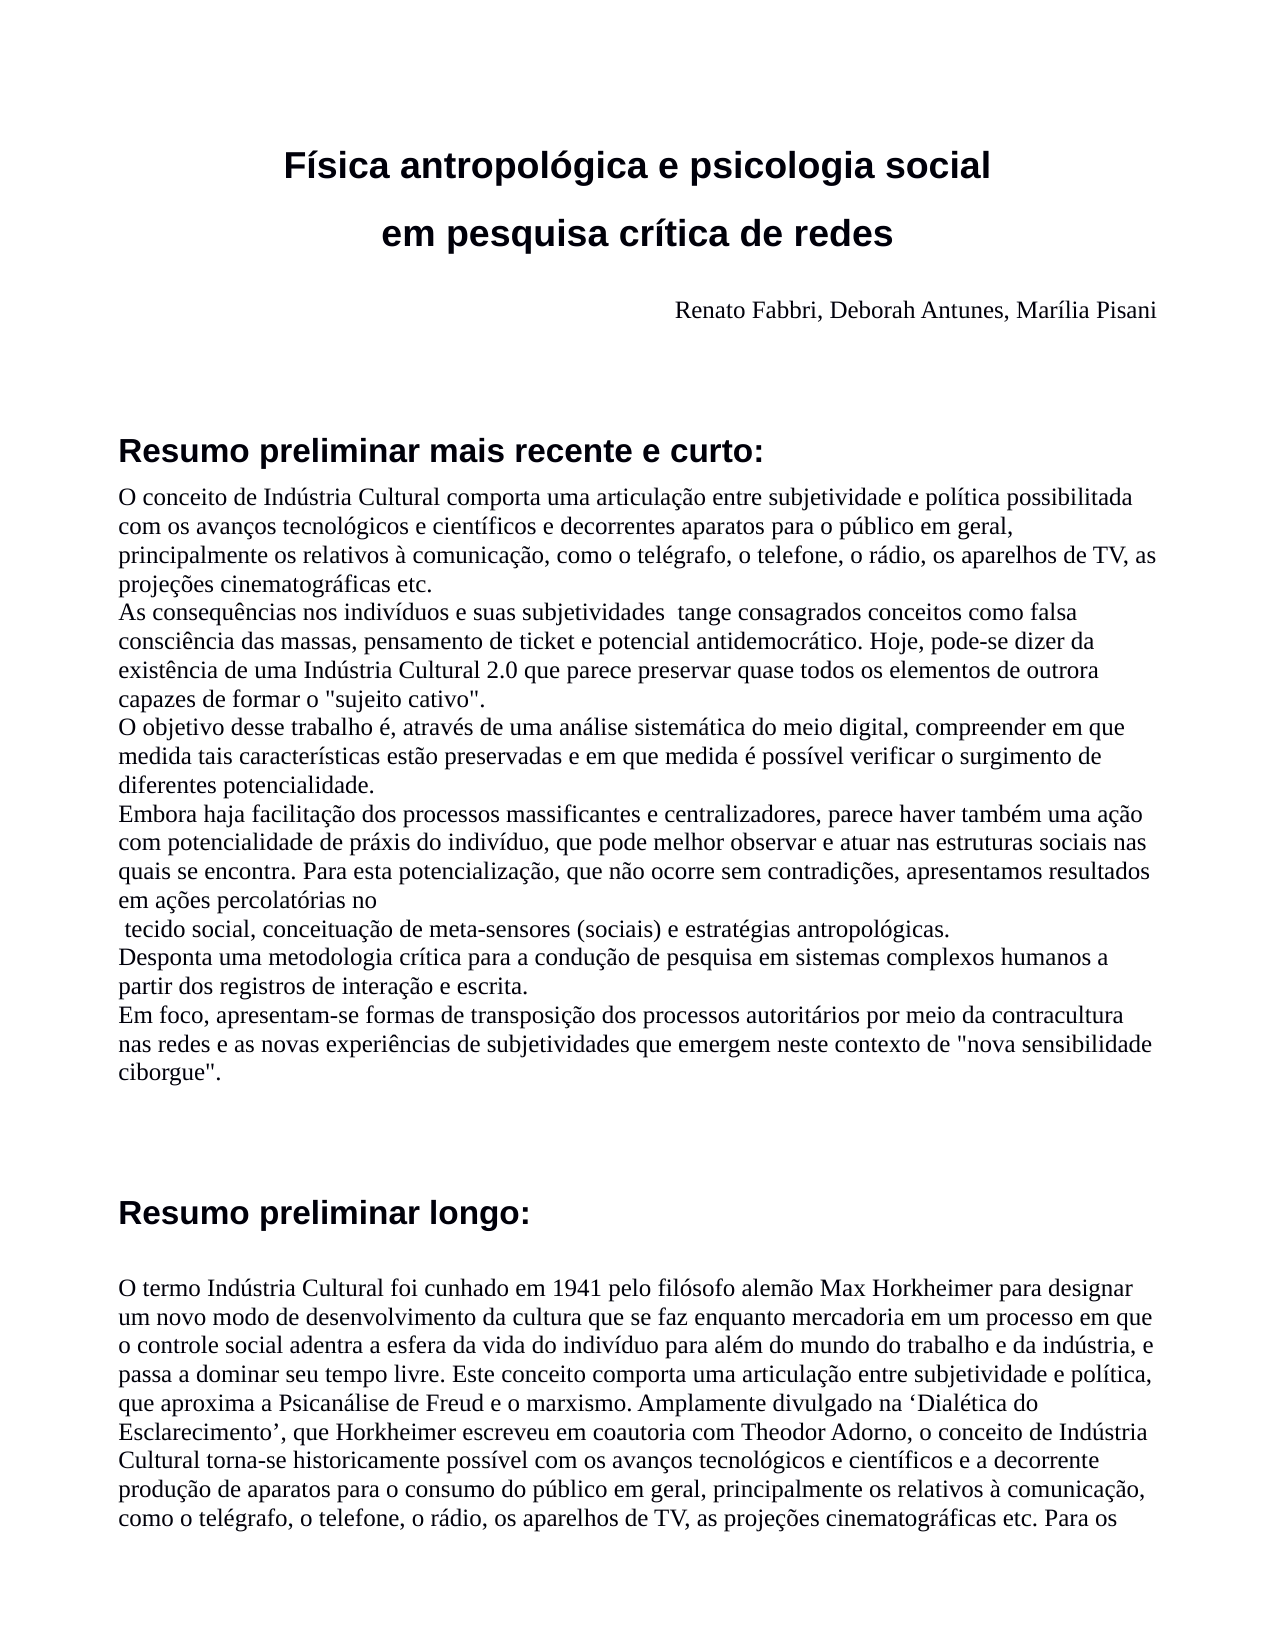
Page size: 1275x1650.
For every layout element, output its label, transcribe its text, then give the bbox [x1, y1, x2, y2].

subtitle Resumo preliminar longo: [118, 1193, 1157, 1232]
subtitle em pesquisa crítica de redes [118, 211, 1157, 254]
text O conceito de Indústria Cultural comporta uma articulação entre subjetividade e política possibilitada com os avanços tecnológicos e científicos e decorrentes aparatos para o público em geral, principalmente os relativos à comunicação, como o telégrafo, o telefone, o rádio, os aparelhos de TV, as projeções cinematográficas etc. [118, 482, 1157, 597]
text tecido social, conceituação de meta-sensores (sociais) e estratégias antropológicas. [118, 914, 1157, 942]
text O objetivo desse trabalho é, através de uma análise sistemática do meio digital, compreender em que medida tais características estão preservadas e em que medida é possível verificar o surgimento de diferentes potencialidade. [118, 712, 1157, 799]
text Em foco, apresentam-se formas de transposição dos processos autoritários por meio da contracultura nas redes e as novas experiências de subjetividades que emergem neste contexto de "nova sensibilidade ciborgue". [118, 1000, 1157, 1086]
text O termo Indústria Cultural foi cunhado em 1941 pelo filósofo alemão Max Horkheimer para designar um novo modo de desenvolvimento da cultura que se faz enquanto mercadoria em um processo em que o controle social adentra a esfera da vida do indivíduo para além do mundo do trabalho e da indústria, e passa a dominar seu tempo livre. Este conceito comporta uma articulação entre subjetividade e política, que aproxima a Psicanálise de Freud e o marxismo. Amplamente divulgado na ‘Dialética do Esclarecimento’, que Horkheimer escreveu em coautoria com Theodor Adorno, o conceito de Indústria Cultural torna-se historicamente possível com os avanços tecnológicos e científicos e a decorrente produção de aparatos para o consumo do público em geral, principalmente os relativos à comunicação, como o telégrafo, o telefone, o rádio, os aparelhos de TV, as projeções cinematográficas etc. Para os [118, 1273, 1157, 1532]
text As consequências nos indivíduos e suas subjetividades tange consagrados conceitos como falsa consciência das massas, pensamento de ticket e potencial antidemocrático. Hoje, pode-se dizer da existência de uma Indústria Cultural 2.0 que parece preservar quase todos os elementos de outrora capazes de formar o "sujeito cativo". [118, 597, 1157, 712]
text Embora haja facilitação dos processos massificantes e centralizadores, parece haver também uma ação com potencialidade de práxis do indivíduo, que pode melhor observar e atuar nas estruturas sociais nas quais se encontra. Para esta potencialização, que não ocorre sem contradições, apresentamos resultados em ações percolatórias no [118, 799, 1157, 914]
subtitle Física antropológica e psicologia social [118, 143, 1157, 186]
subtitle Resumo preliminar mais recente e curto: [118, 431, 1157, 470]
text Desponta uma metodologia crítica para a condução de pesquisa em sistemas complexos humanos a partir dos registros de interação e escrita. [118, 942, 1157, 1000]
text Renato Fabbri, Deborah Antunes, Marília Pisani [118, 296, 1157, 324]
